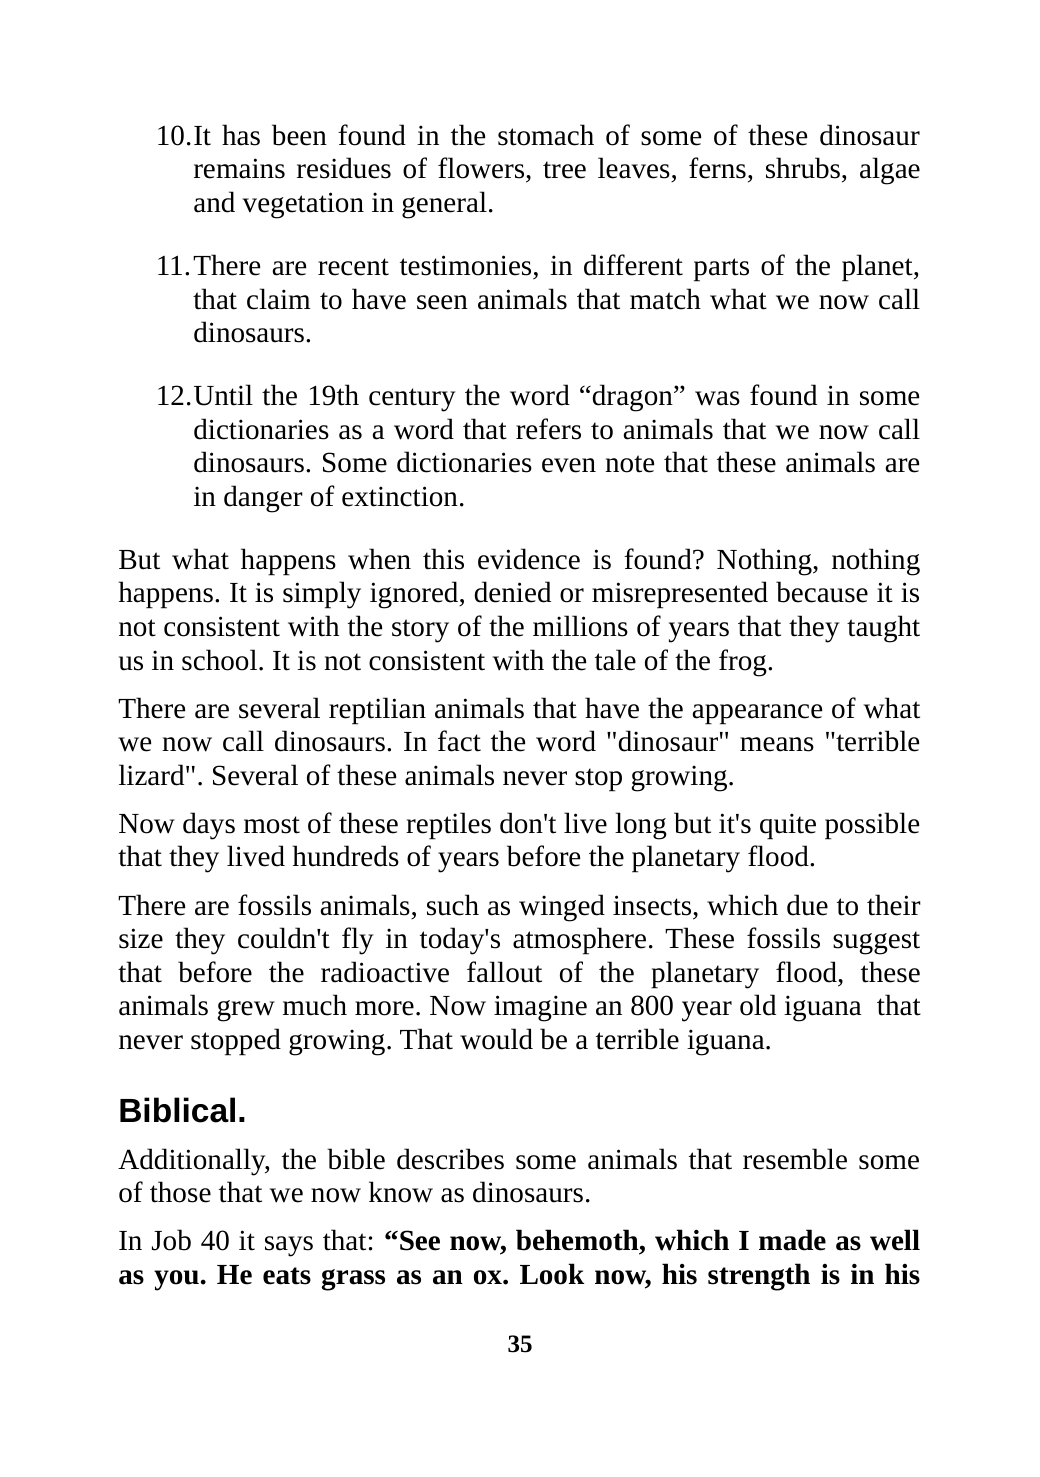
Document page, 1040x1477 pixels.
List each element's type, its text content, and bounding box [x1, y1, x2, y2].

list There are recent testimonies, in different parts of the planet, that claim to have seen animals that match what we now call dinosaurs. [156, 248, 921, 349]
subtitle Biblical. [118, 1091, 921, 1129]
text Additionally, the bible describes some animals that resemble some of those that we now know as dinosaurs. [118, 1142, 921, 1209]
text There are fossils animals, such as winged insects, which due to their size they couldn't fly in today's atmosphere. These fossils suggest that before the radioactive fallout of the planetary flood, these animals grew much more. Now imagine an 800 year old iguana that never stopped growing. That would be a terrible iguana. [118, 888, 921, 1055]
list Until the 19th century the word “dragon” was found in some dictionaries as a word that refers to animals that we now call dinosaurs. Some dictionaries even note that these animals are in danger of extinction. [156, 378, 921, 512]
text There are several reptilian animals that have the appearance of what we now call dinosaurs. In fact the word "dinosaur" means "terrible lizard". Several of these animals never stop growing. [118, 691, 921, 791]
text Now days most of these reptiles don't live long but it's quite possible that they lived hundreds of years before the planetary flood. [118, 806, 921, 873]
list It has been found in the stomach of some of these dinosaur remains residues of flowers, tree leaves, ferns, shrubs, algae and vegetation in general. [156, 118, 921, 219]
text In Job 40 it says that: “See now, behemoth, which I made as well as you. He eats grass as an ox. Look now, his strength is in his [118, 1223, 921, 1291]
text But what happens when this evidence is found? Nothing, nothing happens. It is simply ignored, denied or misrepresented because it is not consistent with the story of the millions of years that they taught us in school. It is not consistent with the tale of the frog. [118, 542, 921, 676]
